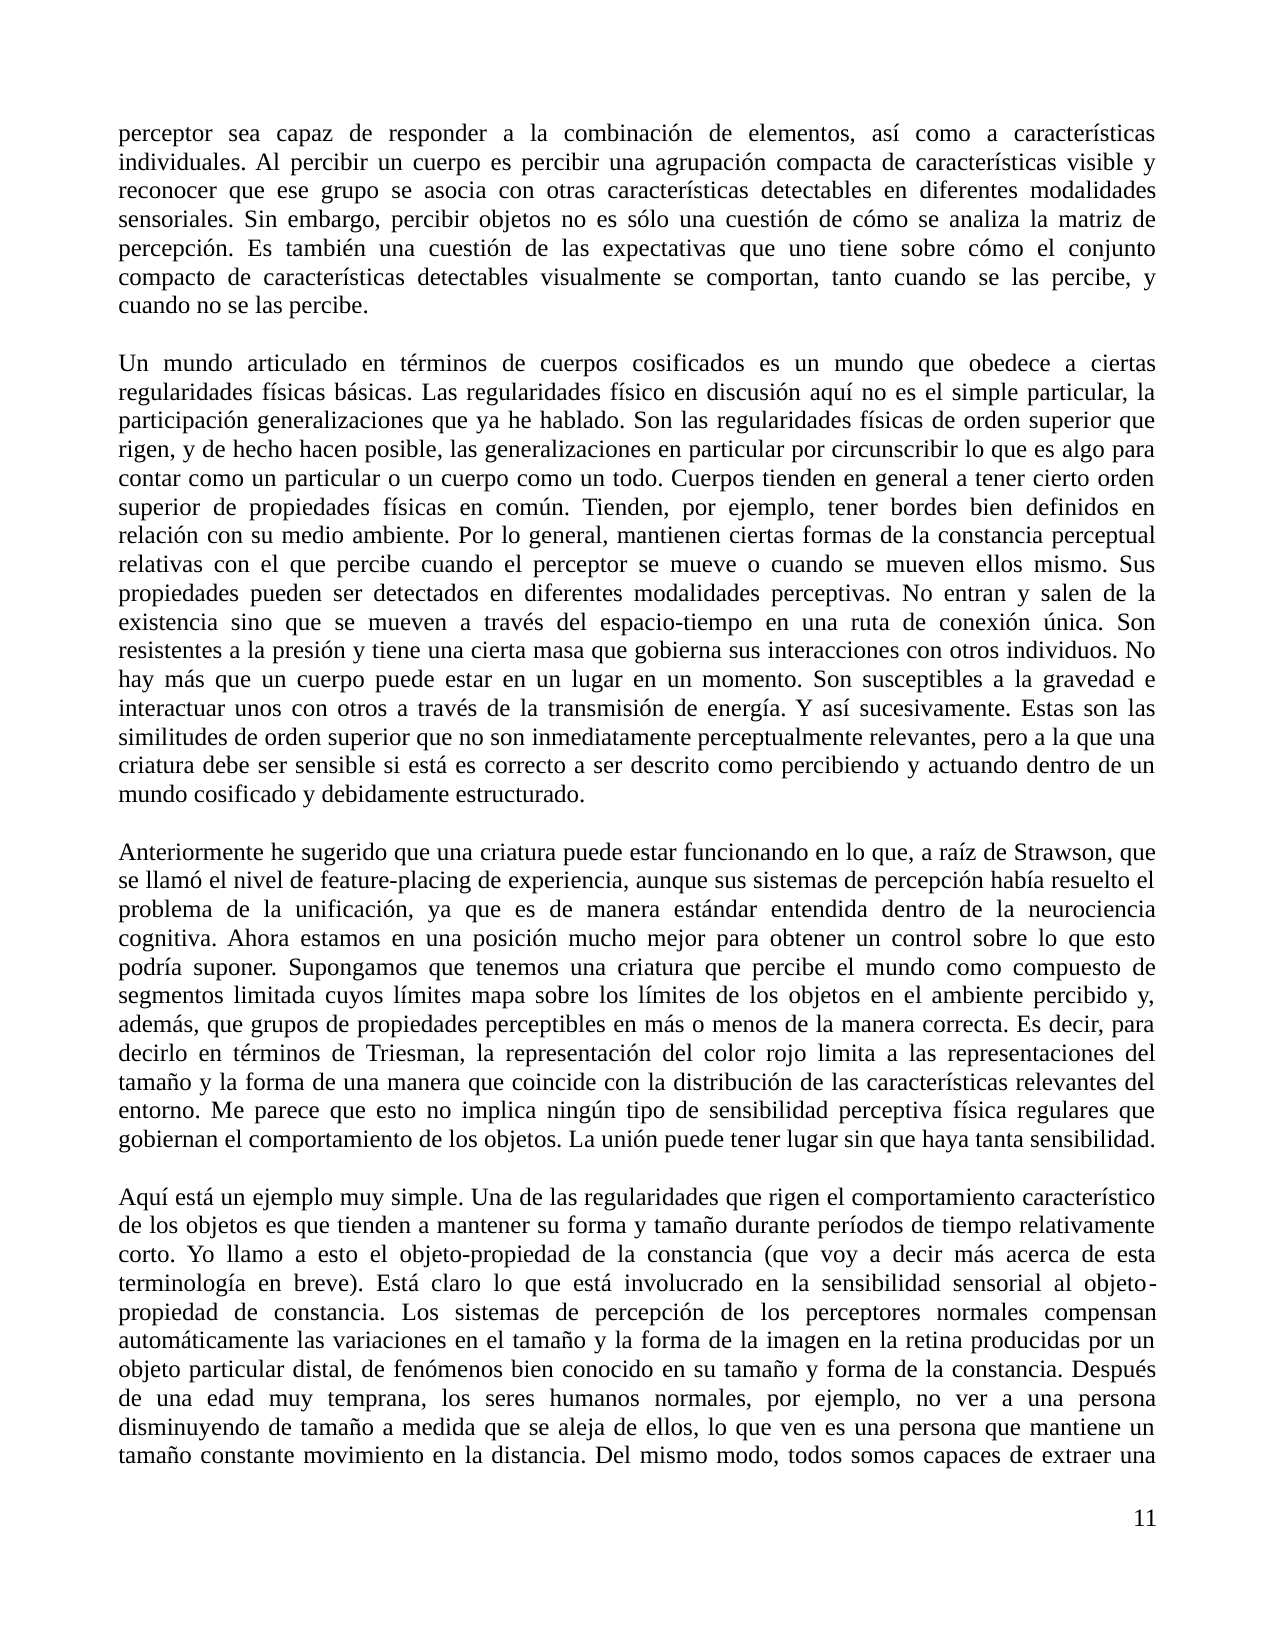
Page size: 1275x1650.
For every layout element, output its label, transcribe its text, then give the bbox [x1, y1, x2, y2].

text Aquí está un ejemplo muy simple. Una de las regularidades que rigen el comportamiento característico de los objetos es que tienden a mantener su forma y tamaño durante períodos de tiempo relativamente corto. Yo llamo a esto el objeto-propiedad de la constancia (que voy a decir más acerca de esta terminología en breve). Está claro lo que está involucrado en la sensibilidad sensorial al objeto-propiedad de constancia. Los sistemas de percepción de los perceptores normales compensan automáticamente las variaciones en el tamaño y la forma de la imagen en la retina producidas por un objeto particular distal, de fenómenos bien conocido en su tamaño y forma de la constancia. Después de una edad muy temprana, los seres humanos normales, por ejemplo, no ver a una persona disminuyendo de tamaño a medida que se aleja de ellos, lo que ven es una persona que mantiene un tamaño constante movimiento en la distancia. Del mismo modo, todos somos capaces de extraer una [118, 1182, 1157, 1469]
text Anteriormente he sugerido que una criatura puede estar funcionando en lo que, a raíz de Strawson, que se llamó el nivel de feature-placing de experiencia, aunque sus sistemas de percepción había resuelto el problema de la unificación, ya que es de manera estándar entendida dentro de la neurociencia cognitiva. Ahora estamos en una posición mucho mejor para obtener un control sobre lo que esto podría suponer. Supongamos que tenemos una criatura que percibe el mundo como compuesto de segmentos limitada cuyos límites mapa sobre los límites de los objetos en el ambiente percibido y, además, que grupos de propiedades perceptibles en más o menos de la manera correcta. Es decir, para decirlo en términos de Triesman, la representación del color rojo limita a las representaciones del tamaño y la forma de una manera que coincide con la distribución de las características relevantes del entorno. Me parece que esto no implica ningún tipo de sensibilidad perceptiva física regulares que gobiernan el comportamiento de los objetos. La unión puede tener lugar sin que haya tanta sensibilidad. [118, 837, 1157, 1153]
text perceptor sea capaz de responder a la combinación de elementos, así como a características individuales. Al percibir un cuerpo es percibir una agrupación compacta de características visible y reconocer que ese grupo se asocia con otras características detectables en diferentes modalidades sensoriales. Sin embargo, percibir objetos no es sólo una cuestión de cómo se analiza la matriz de percepción. Es también una cuestión de las expectativas que uno tiene sobre cómo el conjunto compacto de características detectables visualmente se comportan, tanto cuando se las percibe, y cuando no se las percibe. [118, 118, 1157, 319]
text Un mundo articulado en términos de cuerpos cosificados es un mundo que obedece a ciertas regularidades físicas básicas. Las regularidades físico en discusión aquí no es el simple particular, la participación generalizaciones que ya he hablado. Son las regularidades físicas de orden superior que rigen, y de hecho hacen posible, las generalizaciones en particular por circunscribir lo que es algo para contar como un particular o un cuerpo como un todo. Cuerpos tienden en general a tener cierto orden superior de propiedades físicas en común. Tienden, por ejemplo, tener bordes bien definidos en relación con su medio ambiente. Por lo general, mantienen ciertas formas de la constancia perceptual relativas con el que percibe cuando el perceptor se mueve o cuando se mueven ellos mismo. Sus propiedades pueden ser detectados en diferentes modalidades perceptivas. No entran y salen de la existencia sino que se mueven a través del espacio-tiempo en una ruta de conexión única. Son resistentes a la presión y tiene una cierta masa que gobierna sus interacciones con otros individuos. No hay más que un cuerpo puede estar en un lugar en un momento. Son susceptibles a la gravedad e interactuar unos con otros a través de la transmisión de energía. Y así sucesivamente. Estas son las similitudes de orden superior que no son inmediatamente perceptualmente relevantes, pero a la que una criatura debe ser sensible si está es correcto a ser descrito como percibiendo y actuando dentro de un mundo cosificado y debidamente estructurado. [118, 348, 1157, 808]
